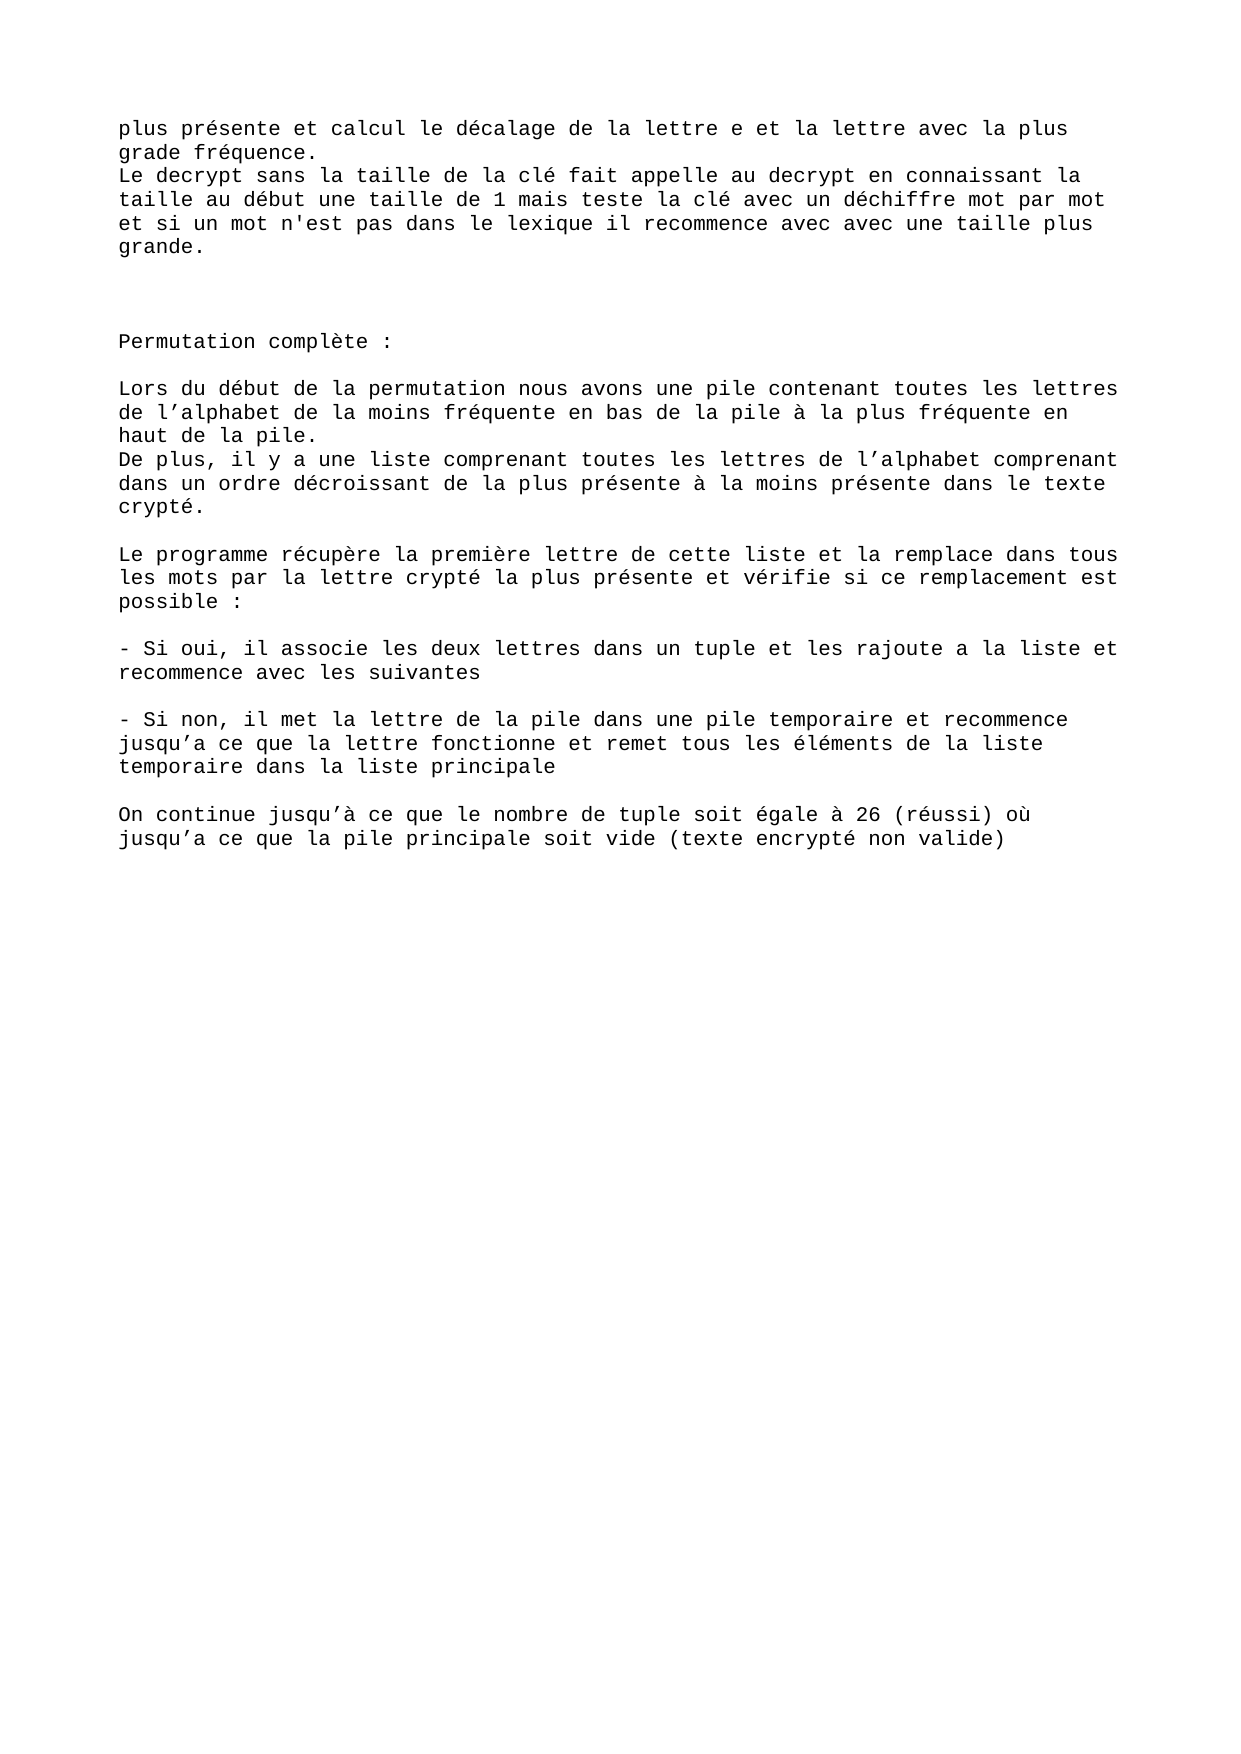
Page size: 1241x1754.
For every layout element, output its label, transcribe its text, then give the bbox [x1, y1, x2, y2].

text Le decrypt sans la taille de la clé fait appelle au decrypt en connaissant la taille au début une taille de 1 mais teste la clé avec un déchiffre mot par mot et si un mot n'est pas dans le lexique il recommence avec avec une taille plus grande. [118, 165, 1122, 260]
text Permutation complète : [118, 331, 1122, 354]
text - Si oui, il associe les deux lettres dans un tuple et les rajoute a la liste et recommence avec les suivantes [118, 638, 1122, 686]
text plus présente et calcul le décalage de la lettre e et la lettre avec la plus grade fréquence. [118, 118, 1122, 165]
text Le programme récupère la première lettre de cette liste et la remplace dans tous les mots par la lettre crypté la plus présente et vérifie si ce remplacement est possible : [118, 544, 1122, 615]
text - Si non, il met la lettre de la pile dans une pile temporaire et recommence jusqu’a ce que la lettre fonctionne et remet tous les éléments de la liste temporaire dans la liste principale [118, 709, 1122, 780]
text De plus, il y a une liste comprenant toutes les lettres de l’alphabet comprenant dans un ordre décroissant de la plus présente à la moins présente dans le texte crypté. [118, 449, 1122, 520]
text Lors du début de la permutation nous avons une pile contenant toutes les lettres de l’alphabet de la moins fréquente en bas de la pile à la plus fréquente en haut de la pile. [118, 378, 1122, 449]
text On continue jusqu’à ce que le nombre de tuple soit égale à 26 (réussi) où jusqu’a ce que la pile principale soit vide (texte encrypté non valide) [118, 804, 1122, 851]
